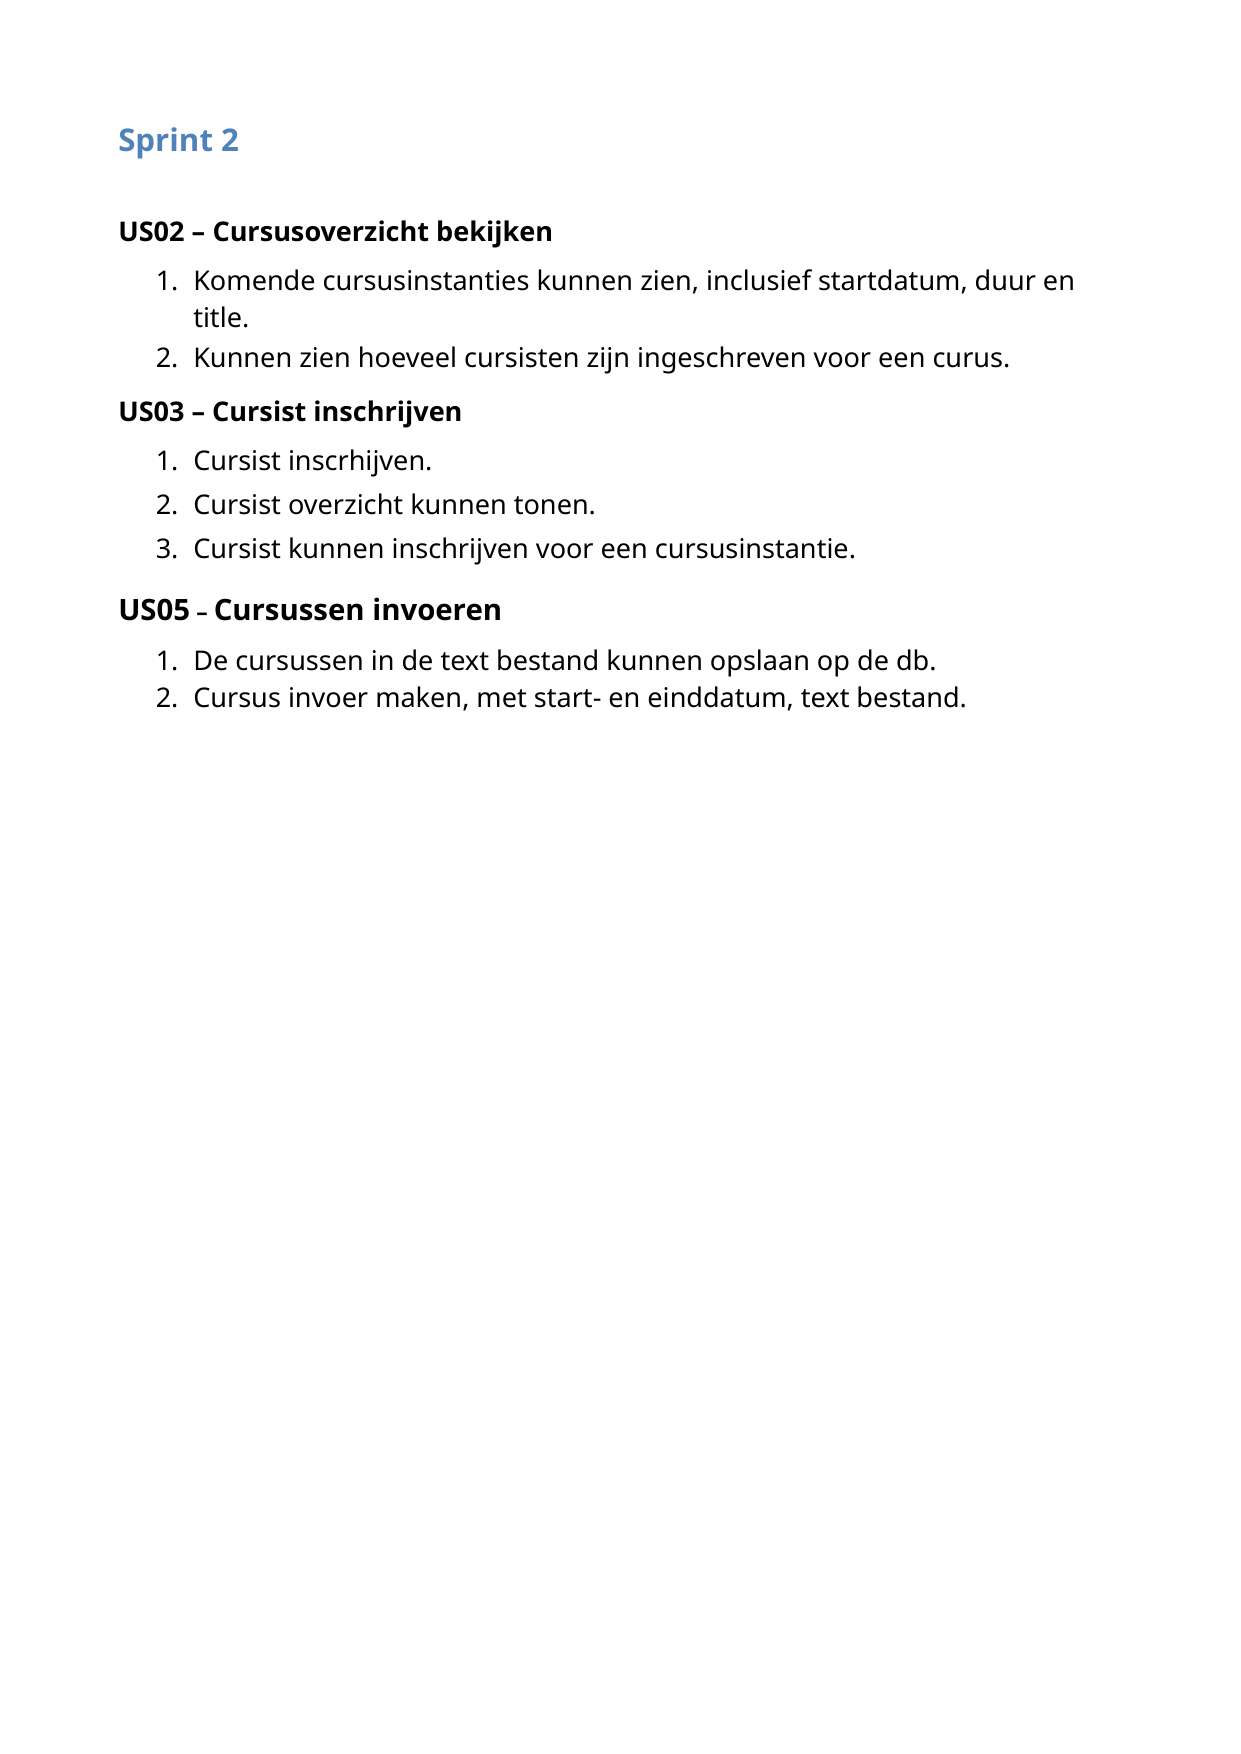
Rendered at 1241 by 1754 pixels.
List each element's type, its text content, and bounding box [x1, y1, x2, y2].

subtitle US03 – Cursist inschrijven [118, 392, 1122, 429]
list Komende cursusinstanties kunnen zien, inclusief startdatum, duur en title. [156, 262, 1122, 335]
subtitle US05 – Cursussen invoeren [118, 589, 1122, 629]
list Cursist overzicht kunnen tonen. [156, 486, 1122, 523]
list Cursist inscrhijven. [156, 442, 1122, 478]
list De cursussen in de text bestand kunnen opslaan op de db. [156, 641, 1122, 678]
subtitle Sprint 2 [118, 118, 1122, 161]
list Cursus invoer maken, met start- en einddatum, text bestand. [156, 678, 1122, 715]
list Kunnen zien hoeveel cursisten zijn ingeschreven voor een curus. [156, 338, 1122, 375]
subtitle US02 – Cursusoverzicht bekijken [118, 212, 1122, 249]
list Cursist kunnen inschrijven voor een cursusinstantie. [156, 530, 1122, 567]
